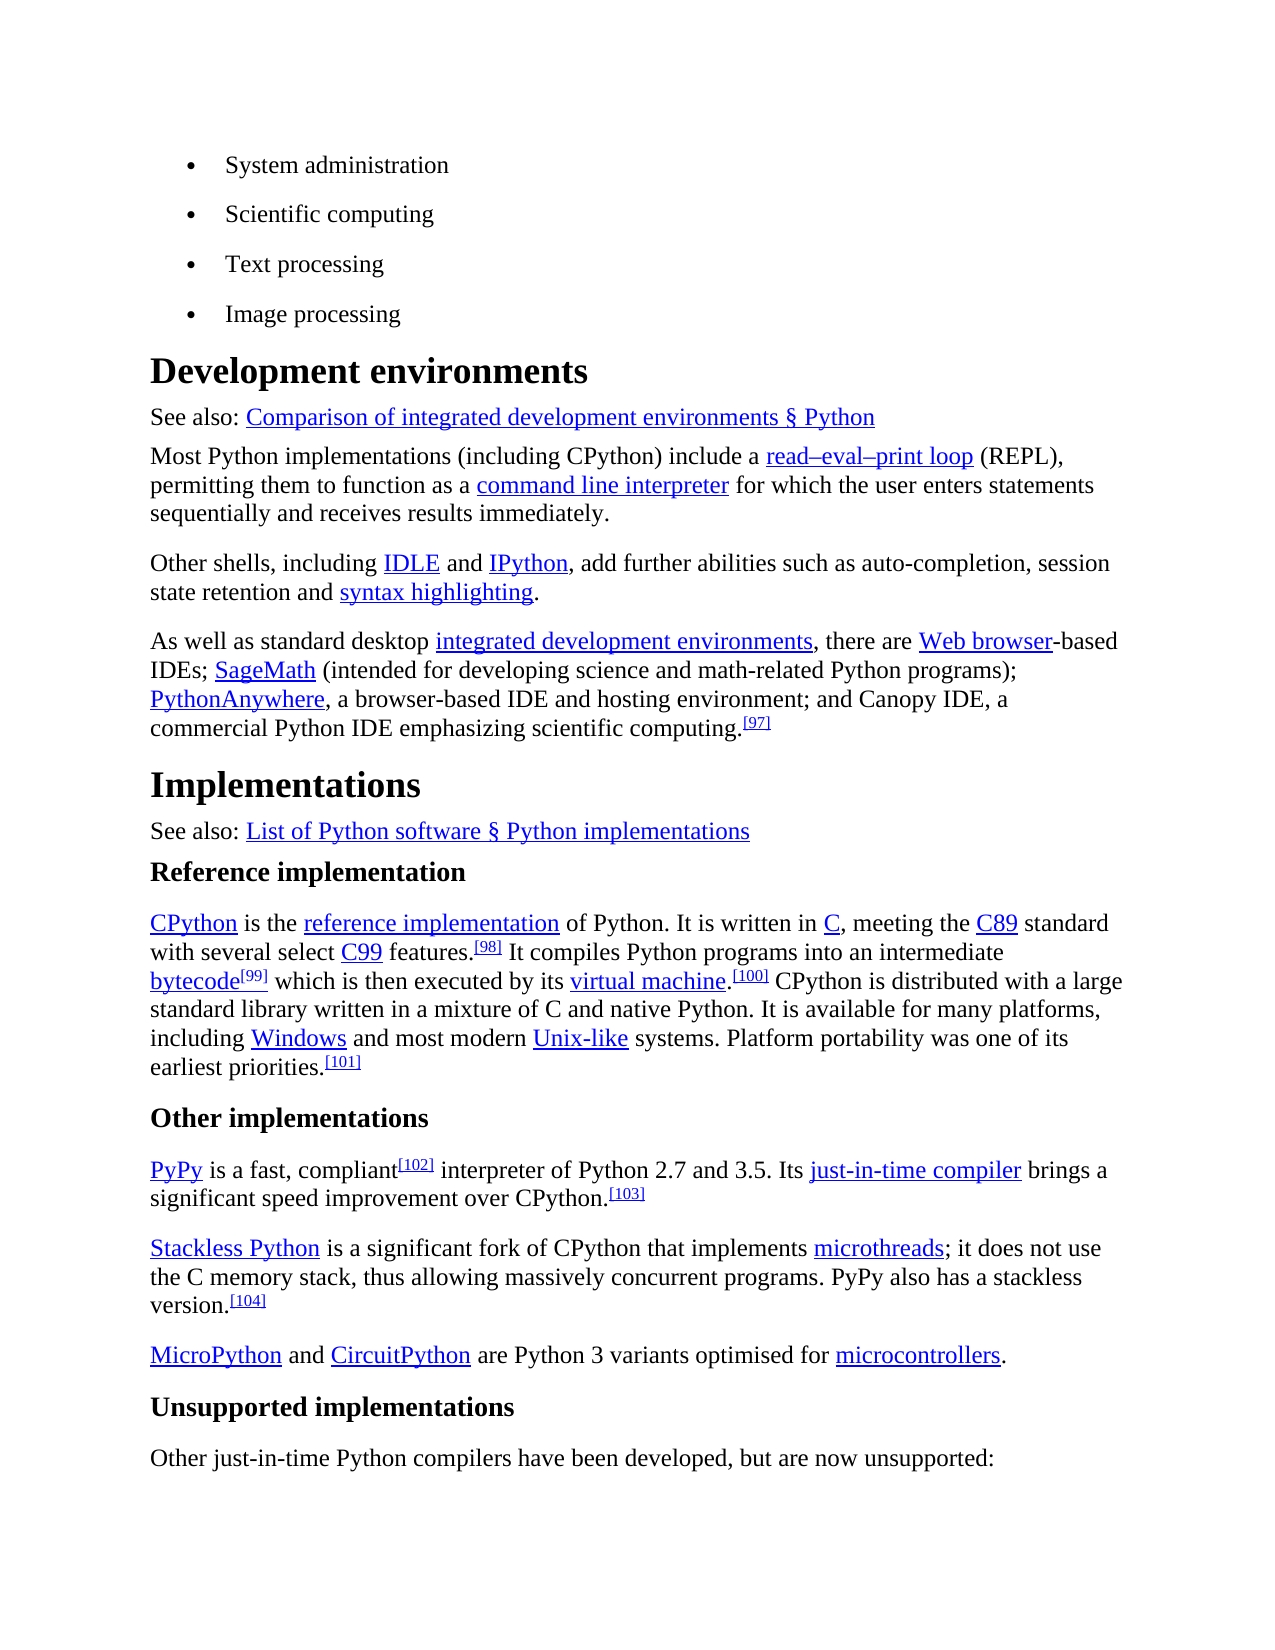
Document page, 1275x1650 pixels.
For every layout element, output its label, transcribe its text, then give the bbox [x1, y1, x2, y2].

text Development environments [150, 348, 1125, 391]
text Other shells, including IDLE and IPython, add further abilities such as auto-completion, session state retention and syntax highlighting. [150, 548, 1125, 606]
text Unsupported implementations [150, 1390, 1125, 1422]
text See also: Comparison of integrated development environments § Python [150, 402, 1125, 431]
list Text processing [187, 249, 1125, 278]
list Scientific computing [187, 199, 1125, 228]
text Reference implementation [150, 855, 1125, 887]
text Other implementations [150, 1102, 1125, 1134]
text Other just-in-time Python compilers have been developed, but are now unsupported: [150, 1443, 1125, 1472]
text PyPy is a fast, compliant[102] interpreter of Python 2.7 and 3.5. Its just-in-time compiler brings a significant speed improvement over CPython.[103] [150, 1155, 1125, 1212]
text As well as standard desktop integrated development environments, there are Web browser-based IDEs; SageMath (intended for developing science and math-related Python programs); PythonAnywhere, a browser-based IDE and hosting environment; and Canopy IDE, a commercial Python IDE emphasizing scientific computing.[97] [150, 626, 1125, 741]
text Implementations [150, 762, 1125, 805]
text Most Python implementations (including CPython) include a read–eval–print loop (REPL), permitting them to function as a command line interpreter for which the user enters statements sequentially and receives results immediately. [150, 441, 1125, 527]
text See also: List of Python software § Python implementations [150, 816, 1125, 844]
text MicroPython and CircuitPython are Python 3 variants optimised for microcontrollers. [150, 1340, 1125, 1369]
text CPython is the reference implementation of Python. It is written in C, meeting the C89 standard with several select C99 features.[98] It compiles Python programs into an intermediate bytecode[99] which is then executed by its virtual machine.[100] CPython is distributed with a large standard library written in a mixture of C and native Python. It is available for many platforms, including Windows and most modern Unix-like systems. Platform portability was one of its earliest priorities.[101] [150, 908, 1125, 1081]
text Stackless Python is a significant fork of CPython that implements microthreads; it does not use the C memory stack, thus allowing massively concurrent programs. PyPy also has a stackless version.[104] [150, 1233, 1125, 1319]
list Image processing [187, 299, 1125, 327]
list System administration [187, 150, 1125, 179]
